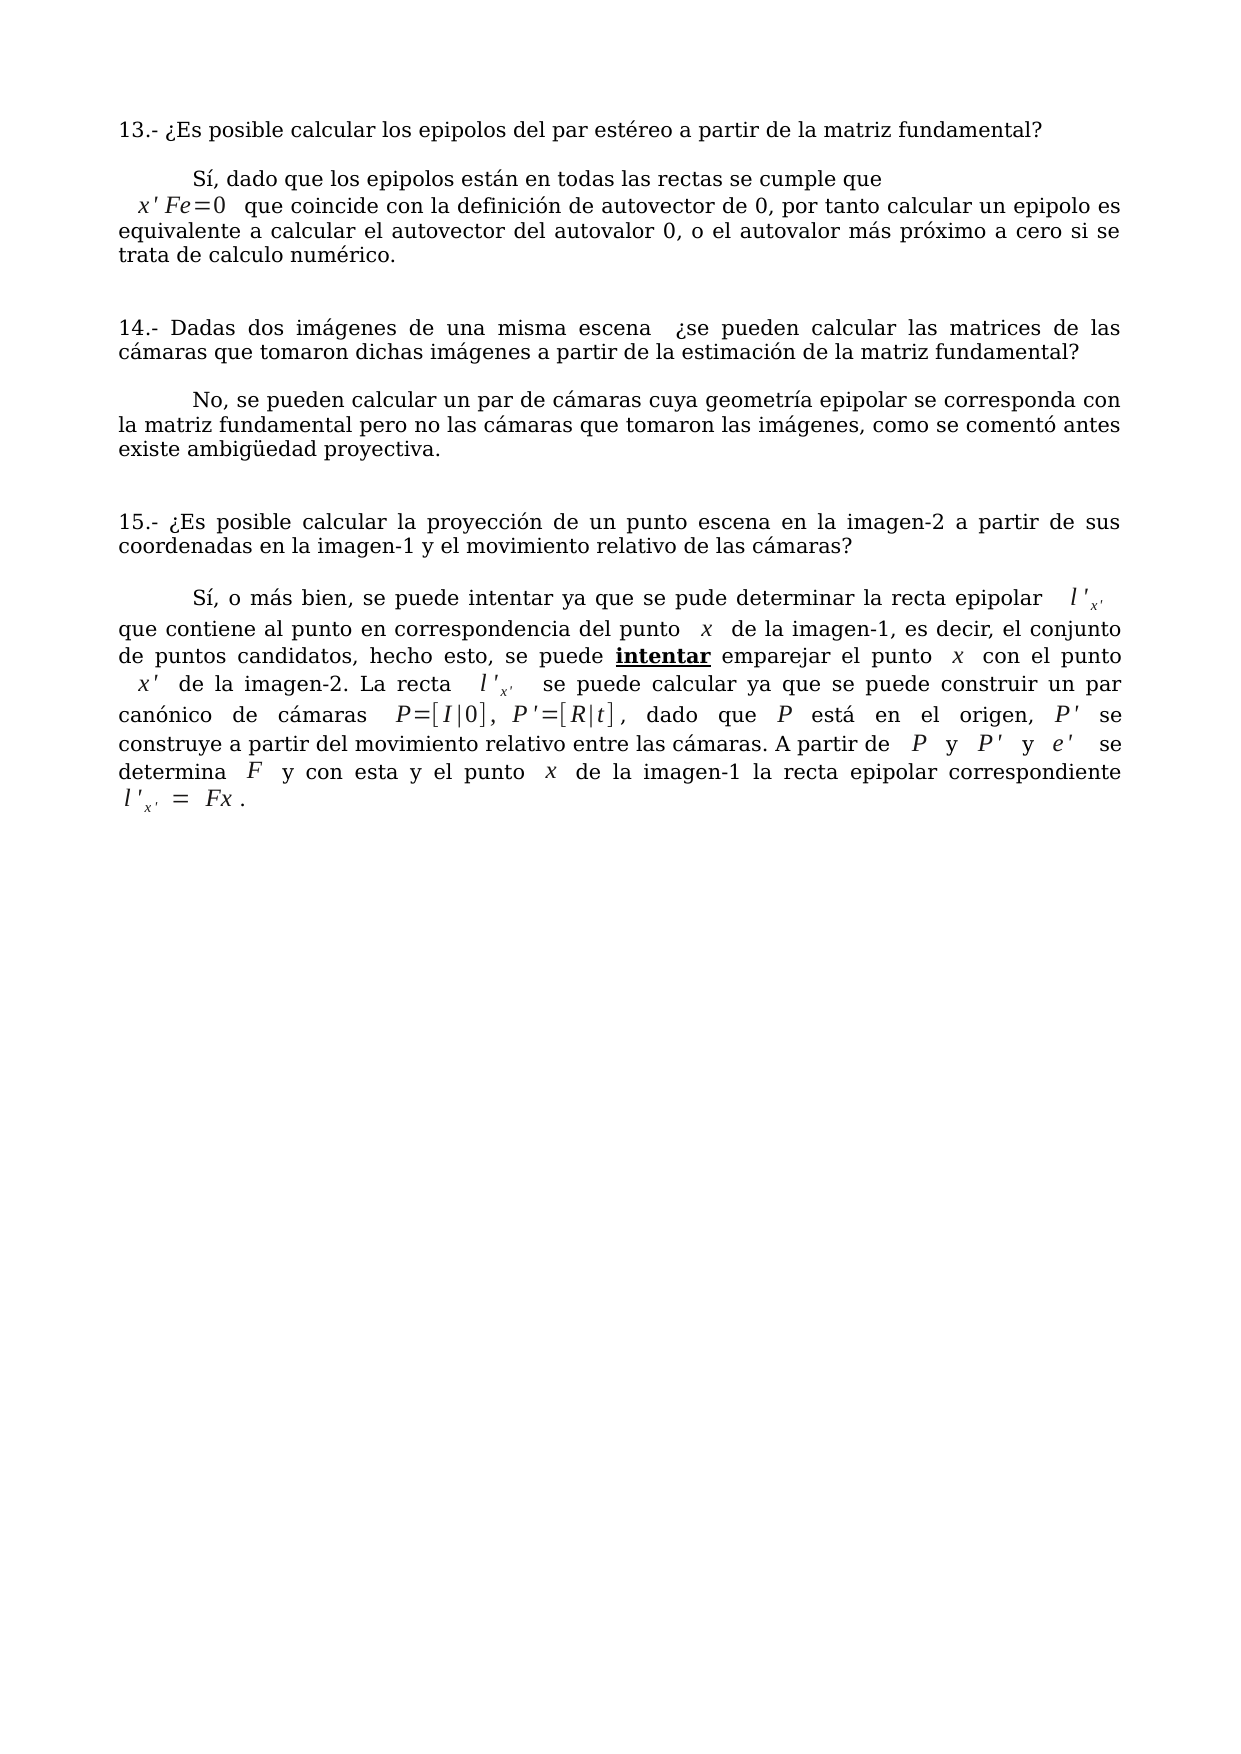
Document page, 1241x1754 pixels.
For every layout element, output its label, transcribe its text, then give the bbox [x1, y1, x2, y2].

text que coincide con la definición de autovector de 0, por tanto calcular un epipolo es equivalente a calcular el autovector del autovalor 0, o el autovalor más próximo a cero si se trata de calculo numérico. [118, 191, 1122, 267]
text Sí, dado que los epipolos están en todas las rectas se cumple que [118, 167, 1122, 191]
text 15.- ¿Es posible calcular la proyección de un punto escena en la imagen-2 a partir de sus coordenadas en la imagen-1 y el movimiento relativo de las cámaras? [118, 510, 1122, 558]
text No, se pueden calcular un par de cámaras cuya geometría epipolar se corresponda con la matriz fundamental pero no las cámaras que tomaron las imágenes, como se comentó antes existe ambigüedad proyectiva. [118, 388, 1122, 461]
text 13.- ¿Es posible calcular los epipolos del par estéreo a partir de la matriz fundamental? [118, 118, 1122, 142]
text Sí, o más bien, se puede intentar ya que se pude determinar la recta epipolar que contiene al punto en correspondencia del puntode la imagen-1, es decir, el conjunto de puntos candidatos, hecho esto, se puede intentar emparejar el puntocon el puntode la imagen-2. La recta se puede calcular ya que se puede construir un par canónico de cámaras , dado queestá en el origen,se construye a partir del movimiento relativo entre las cámaras. A partir deyy se determinay con esta y el puntode la imagen-1 la recta epipolar correspondiente . [118, 583, 1122, 816]
text 14.- Dadas dos imágenes de una misma escena ¿se pueden calcular las matrices de las cámaras que tomaron dichas imágenes a partir de la estimación de la matriz fundamental? [118, 316, 1122, 364]
